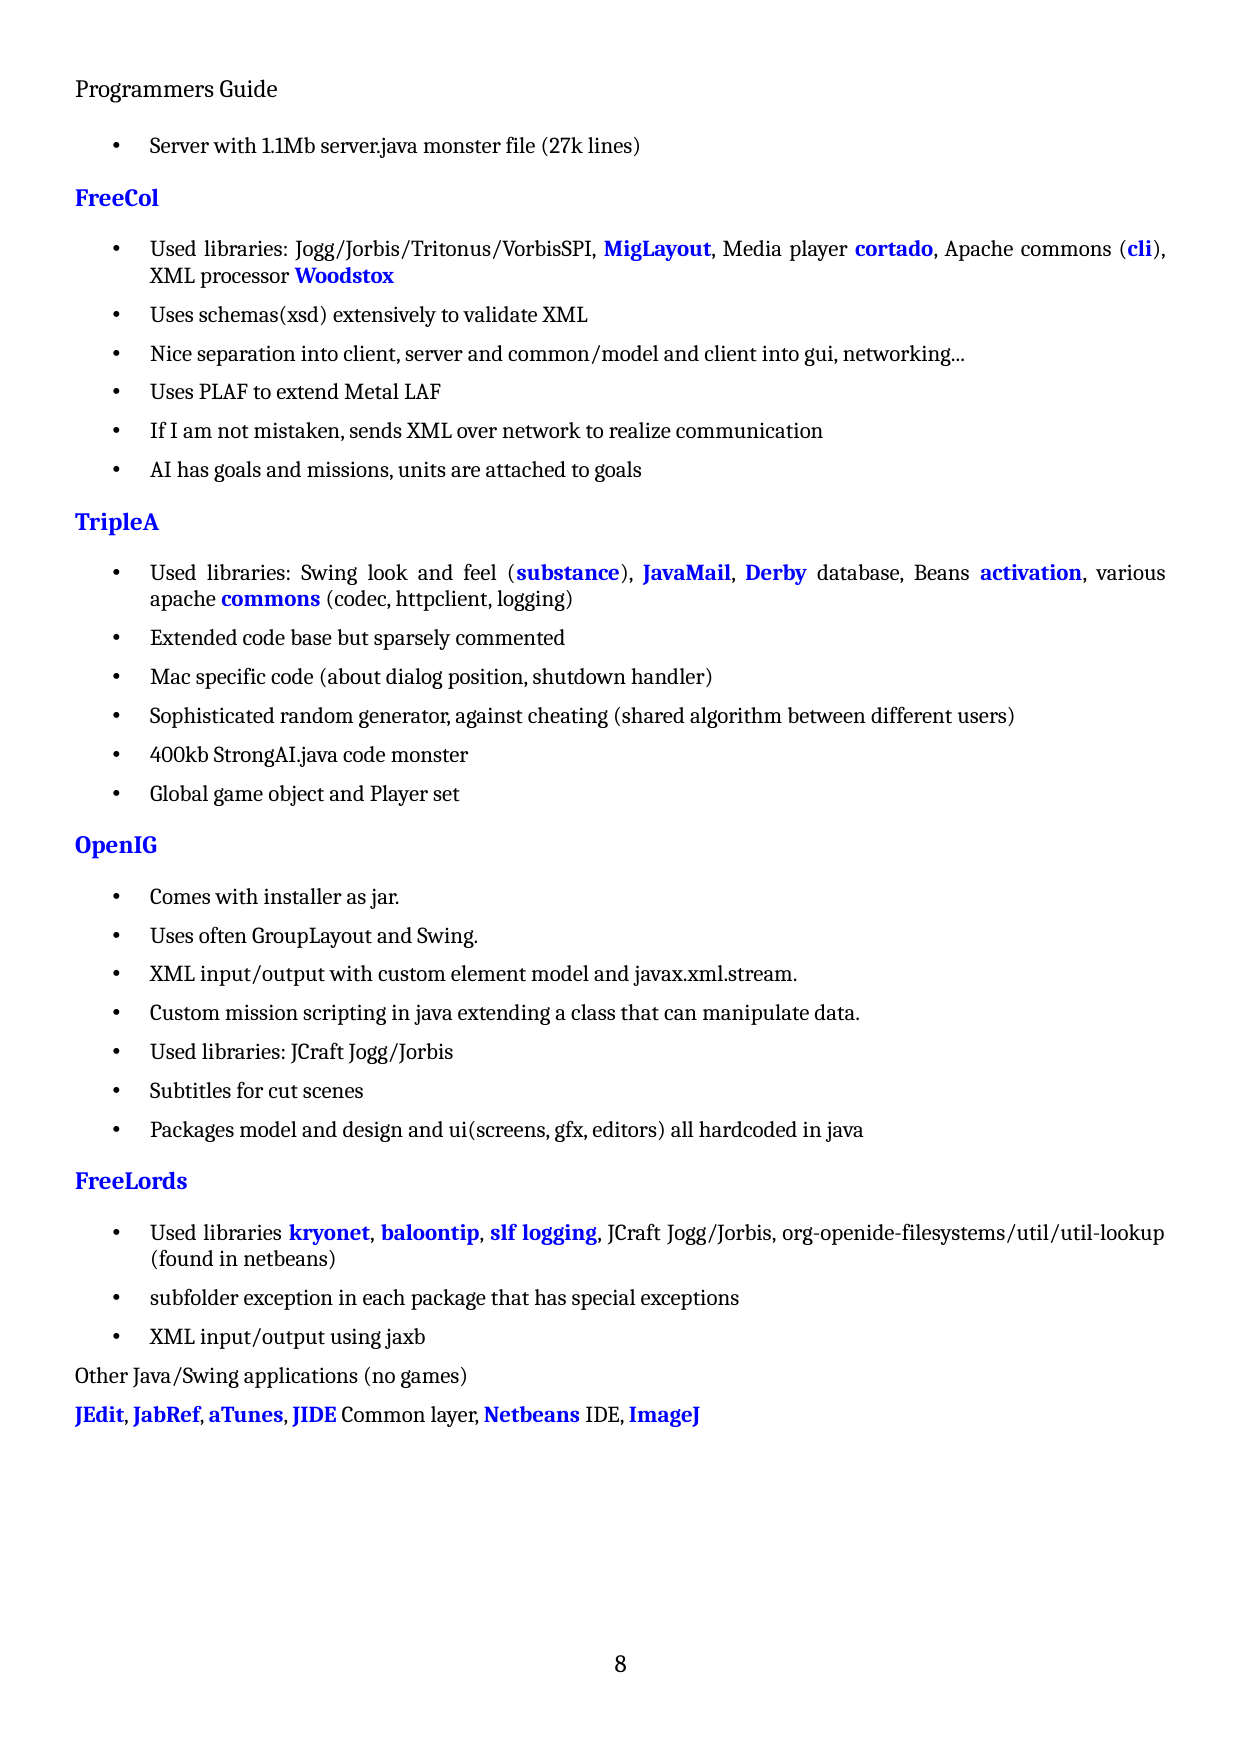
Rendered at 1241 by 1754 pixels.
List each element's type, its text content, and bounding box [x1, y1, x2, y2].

text JEdit, JabRef, aTunes, JIDE Common layer, Netbeans IDE, ImageJ [75, 1401, 1166, 1428]
list subfolder exception in each package that has special exceptions [112, 1285, 1166, 1311]
list Used libraries kryonet, baloontip, slf logging, JCraft Jogg/Jorbis, org-openide-filesystems/util/util-lookup (found in netbeans) [112, 1220, 1166, 1272]
list Uses often GroupLayout and Swing. [112, 922, 1166, 949]
list Global game object and Player set [112, 781, 1166, 807]
list Custom mission scripting in java extending a class that can manipulate data. [112, 1000, 1166, 1026]
list Uses PLAF to extend Metal LAF [112, 379, 1166, 406]
list Nice separation into client, server and common/model and client into gui, networking... [112, 340, 1166, 367]
list Subtitles for cut scenes [112, 1078, 1166, 1104]
list 400kb StrongAI.java code monster [112, 742, 1166, 768]
list Packages model and design and ui(screens, gfx, editors) all hardcoded in java [112, 1117, 1166, 1143]
list Extended code base but sparsely commented [112, 625, 1166, 651]
list Sophisticated random generator, against cheating (shared algorithm between different users) [112, 703, 1166, 729]
text FreeLords [75, 1167, 1166, 1196]
list Used libraries: Jogg/Jorbis/Tritonus/VorbisSPI, MigLayout, Media player cortado, Apache commons (cli), XML processor Woodstox [112, 236, 1166, 289]
list XML input/output with custom element model and javax.xml.stream. [112, 961, 1166, 988]
list XML input/output using jaxb [112, 1324, 1166, 1350]
list Used libraries: Swing look and feel (substance), JavaMail, Derby database, Beans activation, various apache commons (codec, httpclient, logging) [112, 560, 1166, 613]
list Used libraries: JCraft Jogg/Jorbis [112, 1039, 1166, 1065]
text Other Java/Swing applications (no games) [75, 1363, 1166, 1389]
text FreeCol [75, 184, 1166, 213]
list Server with 1.1Mb server.java monster file (27k lines) [112, 133, 1166, 159]
list Mac specific code (about dialog position, shutdown handler) [112, 664, 1166, 690]
text TripleA [75, 507, 1166, 536]
list Uses schemas(xsd) extensively to validate XML [112, 301, 1166, 328]
list If I am not mistaken, sends XML over network to realize communication [112, 418, 1166, 444]
text OpenIG [75, 831, 1166, 860]
list Comes with installer as jar. [112, 883, 1166, 910]
list AI has goals and missions, units are attached to goals [112, 457, 1166, 483]
